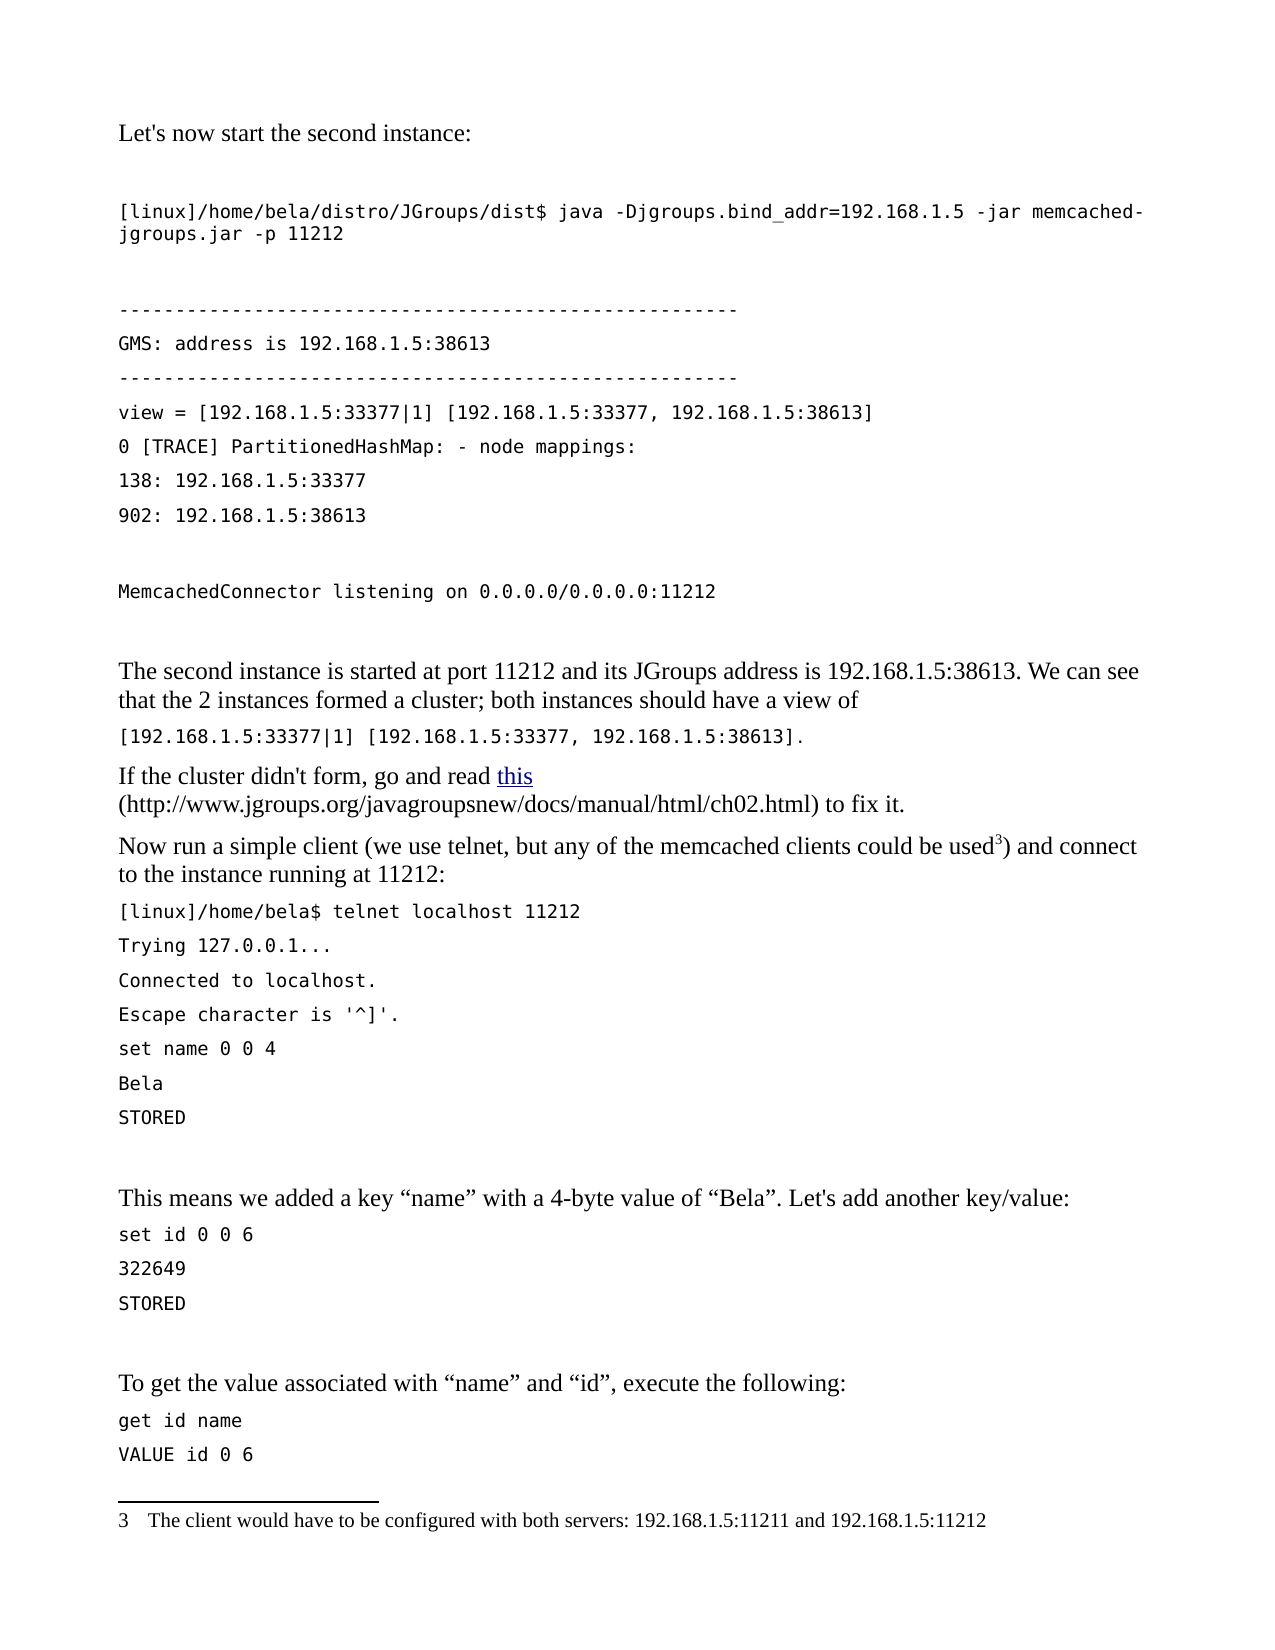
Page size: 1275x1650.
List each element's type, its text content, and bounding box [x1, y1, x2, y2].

text ------------------------------------------------------- [118, 367, 1157, 389]
text To get the value associated with “name” and “id”, execute the following: [118, 1368, 1157, 1397]
text [192.168.1.5:33377|1] [192.168.1.5:33377, 192.168.1.5:38613]. [118, 726, 1157, 748]
text Trying 127.0.0.1... [118, 935, 1157, 957]
text MemcachedConnector listening on 0.0.0.0/0.0.0.0:11212 [118, 581, 1157, 603]
text [linux]/home/bela/distro/JGroups/dist$ java -Djgroups.bind_addr=192.168.1.5 -jar memcached-jgroups.jar -p 11212 [118, 201, 1157, 244]
text get id name [118, 1409, 1157, 1431]
text The client would have to be configured with both servers: 192.168.1.5:11211 and 192.168.1.5:11212 [118, 1508, 1157, 1532]
text The second instance is started at port 11212 and its JGroups address is 192.168.1.5:38613. We can see that the 2 instances formed a cluster; both instances should have a view of [118, 656, 1157, 714]
text view = [192.168.1.5:33377|1] [192.168.1.5:33377, 192.168.1.5:38613] [118, 402, 1157, 423]
text Connected to localhost. [118, 969, 1157, 991]
text GMS: address is 192.168.1.5:38613 [118, 333, 1157, 355]
text 322649 [118, 1258, 1157, 1280]
text 902: 192.168.1.5:38613 [118, 505, 1157, 527]
text ------------------------------------------------------- [118, 298, 1157, 320]
text This means we added a key “name” with a 4-byte value of “Bela”. Let's add another key/value: [118, 1183, 1157, 1211]
text STORED [118, 1107, 1157, 1129]
text Let's now start the second instance: [118, 118, 1157, 147]
text Bela [118, 1073, 1157, 1094]
text 0 [TRACE] PartitionedHashMap: - node mappings: [118, 436, 1157, 458]
text VALUE id 0 6 [118, 1444, 1157, 1466]
text 138: 192.168.1.5:33377 [118, 470, 1157, 492]
text Now run a simple client (we use telnet, but any of the memcached clients could be used) and connect to the instance running at 11212: [118, 831, 1157, 888]
text STORED [118, 1293, 1157, 1314]
text If the cluster didn't form, go and read this (http://www.jgroups.org/javagroupsnew/docs/manual/html/ch02.html) to fix it. [118, 761, 1157, 818]
text set id 0 0 6 [118, 1224, 1157, 1246]
text [linux]/home/bela$ telnet localhost 11212 [118, 901, 1157, 923]
text Escape character is '^]'. [118, 1004, 1157, 1026]
text set name 0 0 4 [118, 1038, 1157, 1060]
